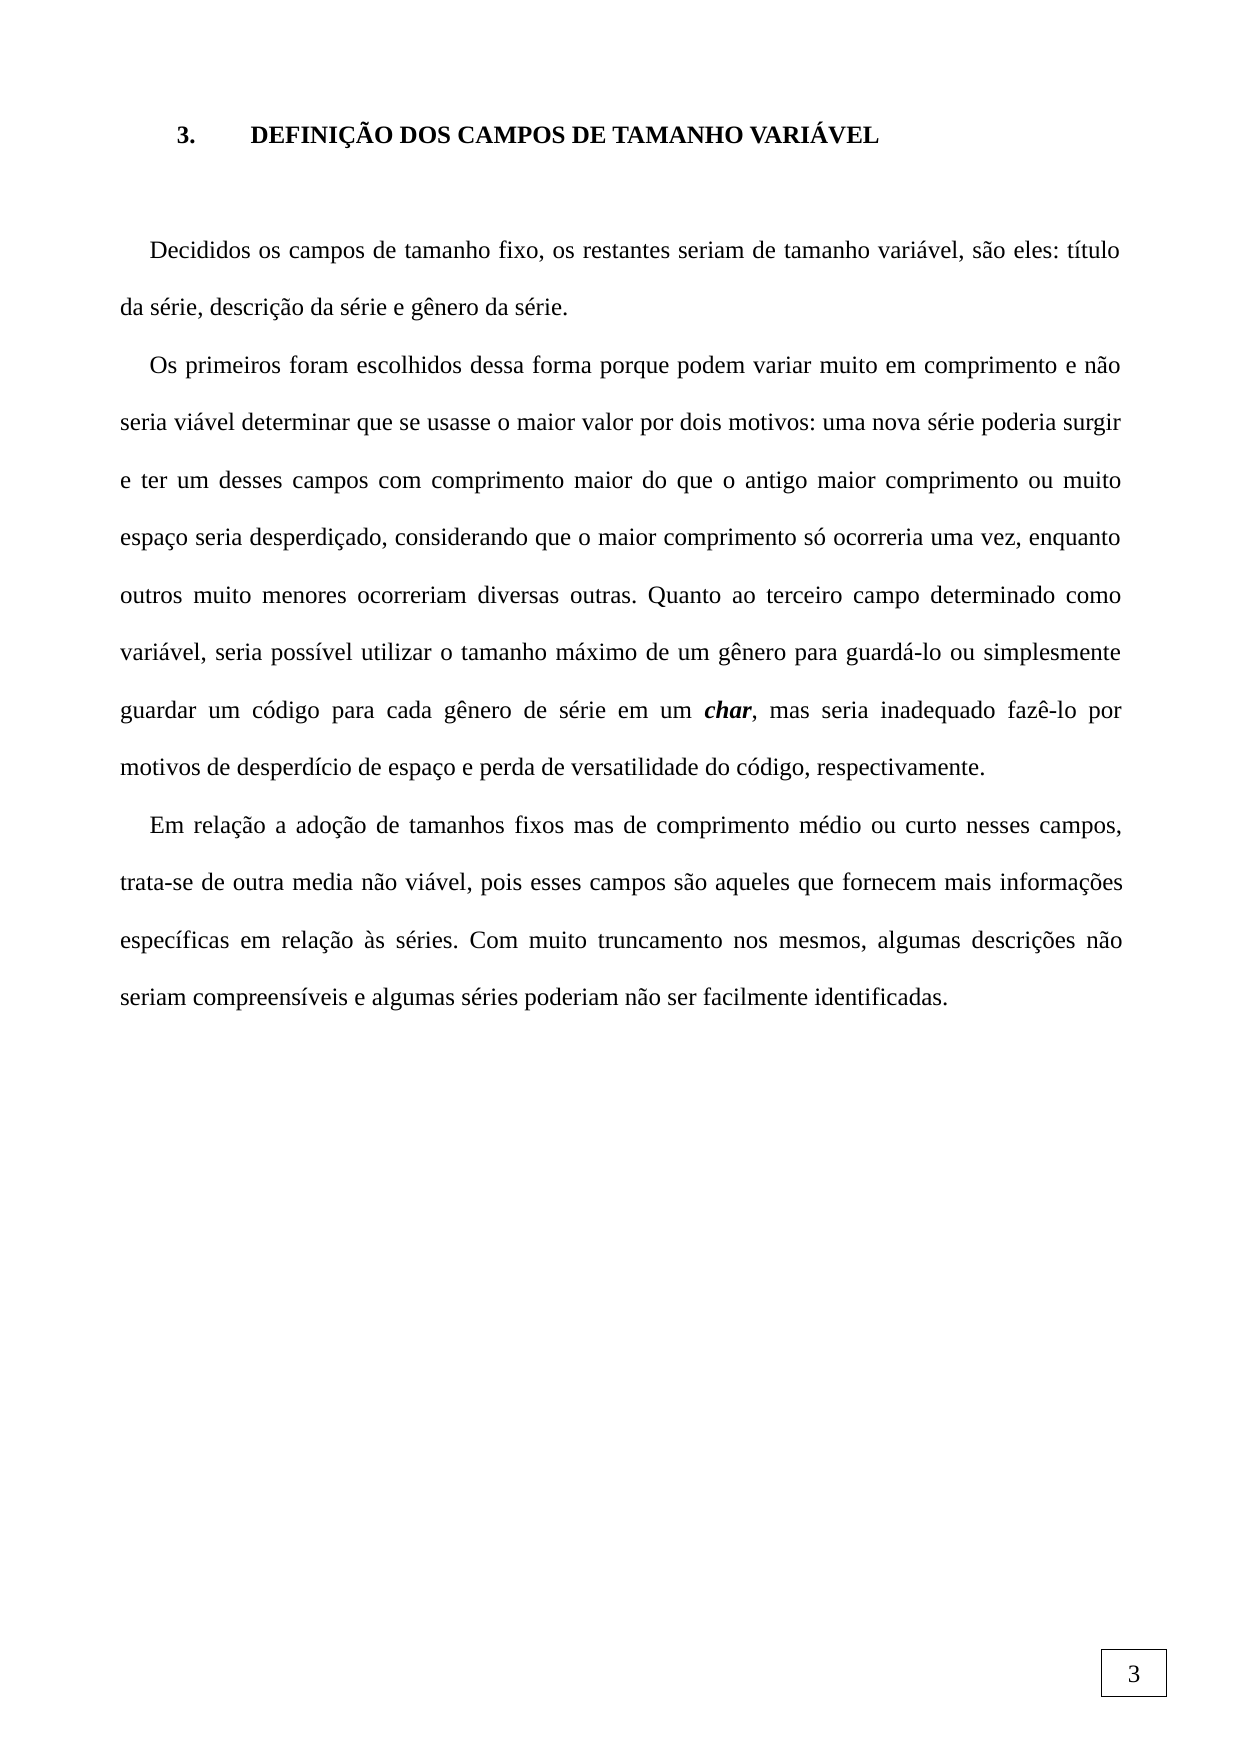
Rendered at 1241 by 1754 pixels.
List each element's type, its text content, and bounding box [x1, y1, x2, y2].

text Os primeiros foram escolhidos dessa forma porque podem variar muito em comprimento e não seria viável determinar que se usasse o maior valor por dois motivos: uma nova série poderia surgir e ter um desses campos com comprimento maior do que o antigo maior comprimento ou muito espaço seria desperdiçado, considerando que o maior comprimento só ocorreria uma vez, enquanto outros muito menores ocorreriam diversas outras. Quanto ao terceiro campo determinado como variável, seria possível utilizar o tamanho máximo de um gênero para guardá-lo ou simplesmente guardar um código para cada gênero de série em um char, mas seria inadequado fazê-lo por motivos de desperdício de espaço e perda de versatilidade do código, respectivamente. [120, 350, 1122, 781]
list 3. DEFINIÇÃO DOS CAMPOS DE TAMANHO VARIÁVEL [177, 120, 1122, 149]
text Em relação a adoção de tamanhos fixos mas de comprimento médio ou curto nesses campos, trata-se de outra media não viável, pois esses campos são aqueles que fornecem mais informações específicas em relação às séries. Com muito truncamento nos mesmos, algumas descrições não seriam compreensíveis e algumas séries poderiam não ser facilmente identificadas. [120, 810, 1124, 1011]
text Decididos os campos de tamanho fixo, os restantes seriam de tamanho variável, são eles: título da série, descrição da série e gênero da série. [120, 235, 1122, 321]
